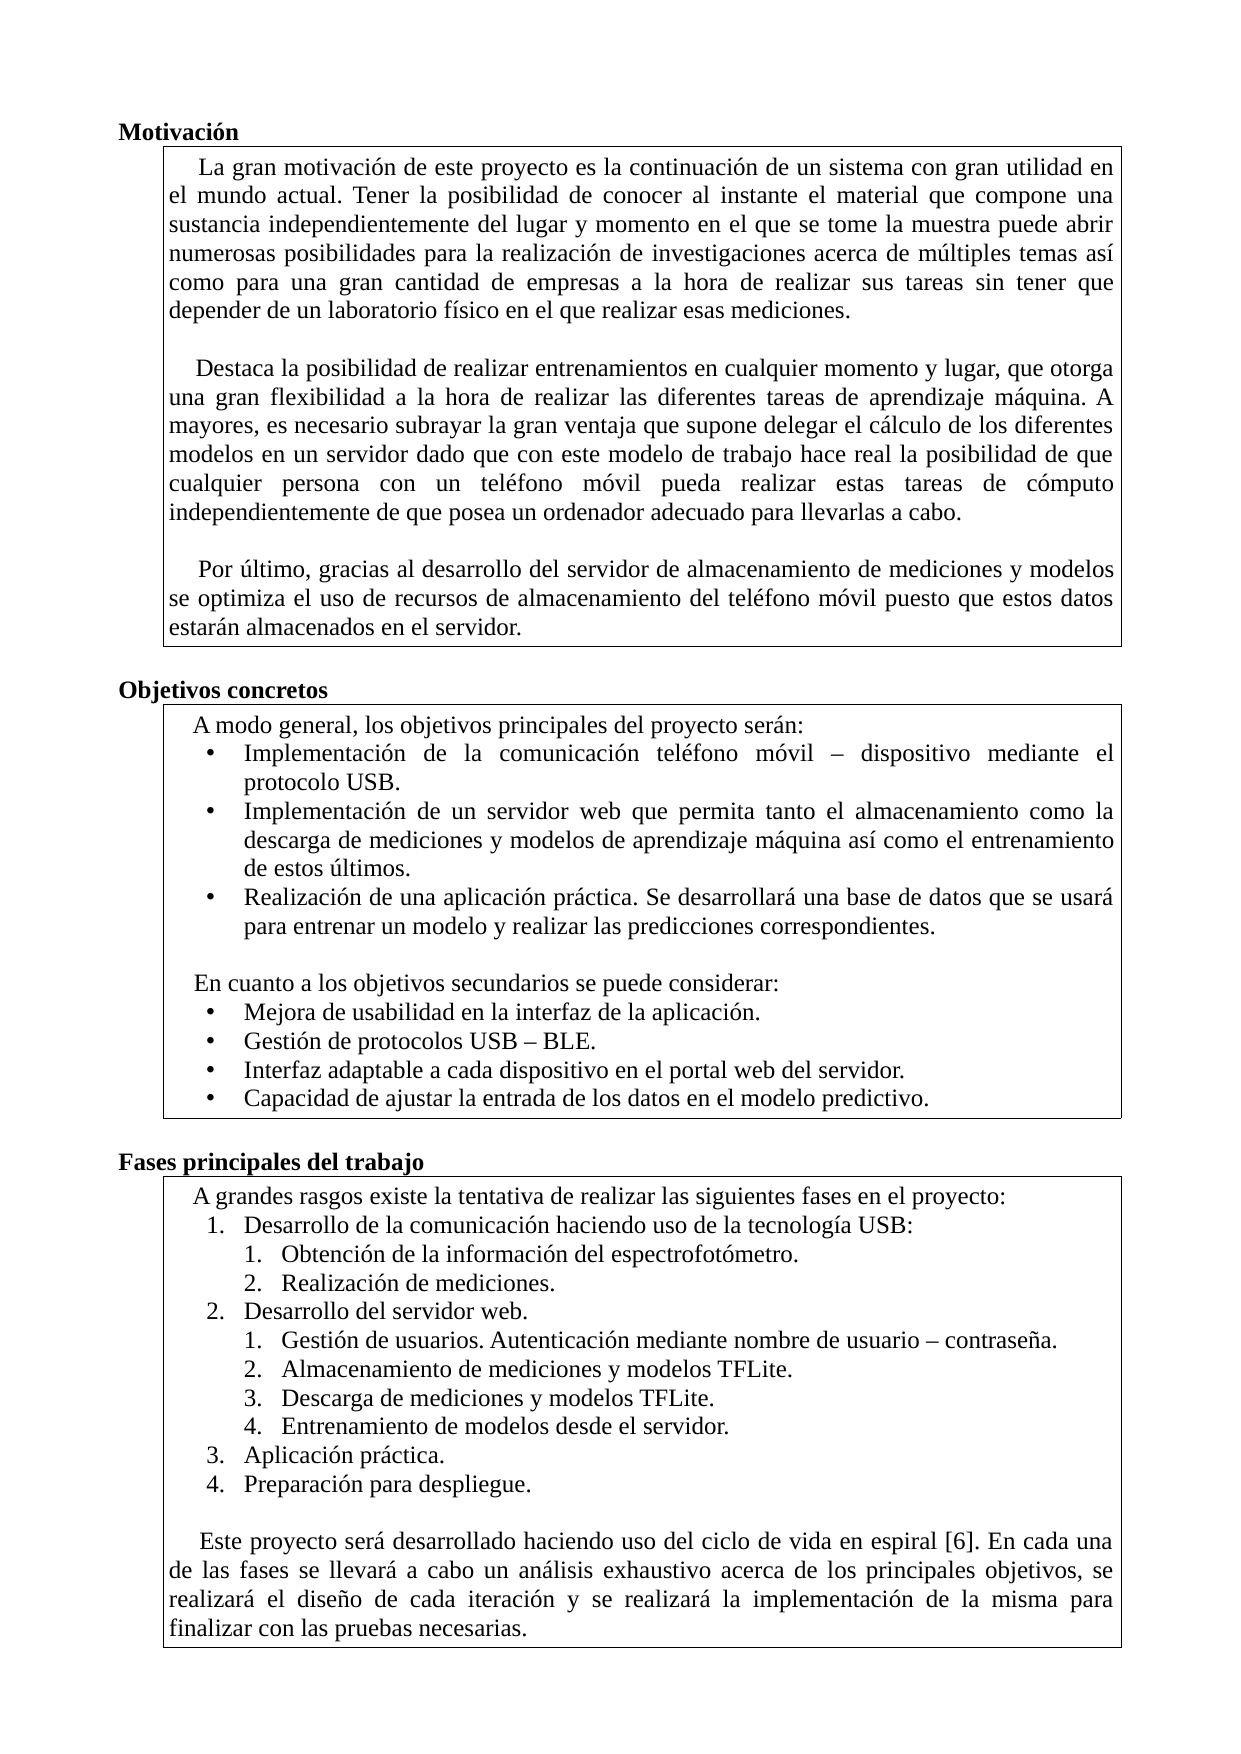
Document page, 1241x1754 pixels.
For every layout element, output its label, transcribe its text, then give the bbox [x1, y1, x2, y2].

table_header A grandes rasgos existe la tentativa de realizar las siguientes fases en el proyecto: Desarrollo de la comunicación haciendo uso de la tecnología USB: Obtención de la información del espectrofotómetro. Realización de mediciones. Desarrollo del servidor web. Gestión de usuarios. Autenticación mediante nombre de usuario – contraseña. Almacenamiento de mediciones y modelos TFLite. Descarga de mediciones y modelos TFLite. Entrenamiento de modelos desde el servidor. Aplicación práctica. Preparación para despliegue. Este proyecto será desarrollado haciendo uso del ciclo de vida en espiral [6]. En cada una de las fases se llevará a cabo un análisis exhaustivo acerca de los principales objetivos, se realizará el diseño de cada iteración y se realizará la implementación de la misma para finalizar con las pruebas necesarias. [164, 1177, 1121, 1647]
text Motivación [118, 117, 1122, 146]
text Objetivos concretos [118, 675, 1122, 704]
table_header A modo general, los objetivos principales del proyecto serán: Implementación de la comunicación teléfono móvil – dispositivo mediante el protocolo USB. Implementación de un servidor web que permita tanto el almacenamiento como la descarga de mediciones y modelos de aprendizaje máquina así como el entrenamiento de estos últimos. Realización de una aplicación práctica. Se desarrollará una base de datos que se usará para entrenar un modelo y realizar las predicciones correspondientes. En cuanto a los objetivos secundarios se puede considerar: Mejora de usabilidad en la interfaz de la aplicación. Gestión de protocolos USB – BLE. Interfaz adaptable a cada dispositivo en el portal web del servidor. Capacidad de ajustar la entrada de los datos en el modelo predictivo. [164, 705, 1121, 1118]
table_header La gran motivación de este proyecto es la continuación de un sistema con gran utilidad en el mundo actual. Tener la posibilidad de conocer al instante el material que compone una sustancia independientemente del lugar y momento en el que se tome la muestra puede abrir numerosas posibilidades para la realización de investigaciones acerca de múltiples temas así como para una gran cantidad de empresas a la hora de realizar sus tareas sin tener que depender de un laboratorio físico en el que realizar esas mediciones. Destaca la posibilidad de realizar entrenamientos en cualquier momento y lugar, que otorga una gran flexibilidad a la hora de realizar las diferentes tareas de aprendizaje máquina. A mayores, es necesario subrayar la gran ventaja que supone delegar el cálculo de los diferentes modelos en un servidor dado que con este modelo de trabajo hace real la posibilidad de que cualquier persona con un teléfono móvil pueda realizar estas tareas de cómputo independientemente de que posea un ordenador adecuado para llevarlas a cabo. Por último, gracias al desarrollo del servidor de almacenamiento de mediciones y modelos se optimiza el uso de recursos de almacenamiento del teléfono móvil puesto que estos datos estarán almacenados en el servidor. [164, 147, 1121, 646]
text Fases principales del trabajo [118, 1147, 1122, 1176]
